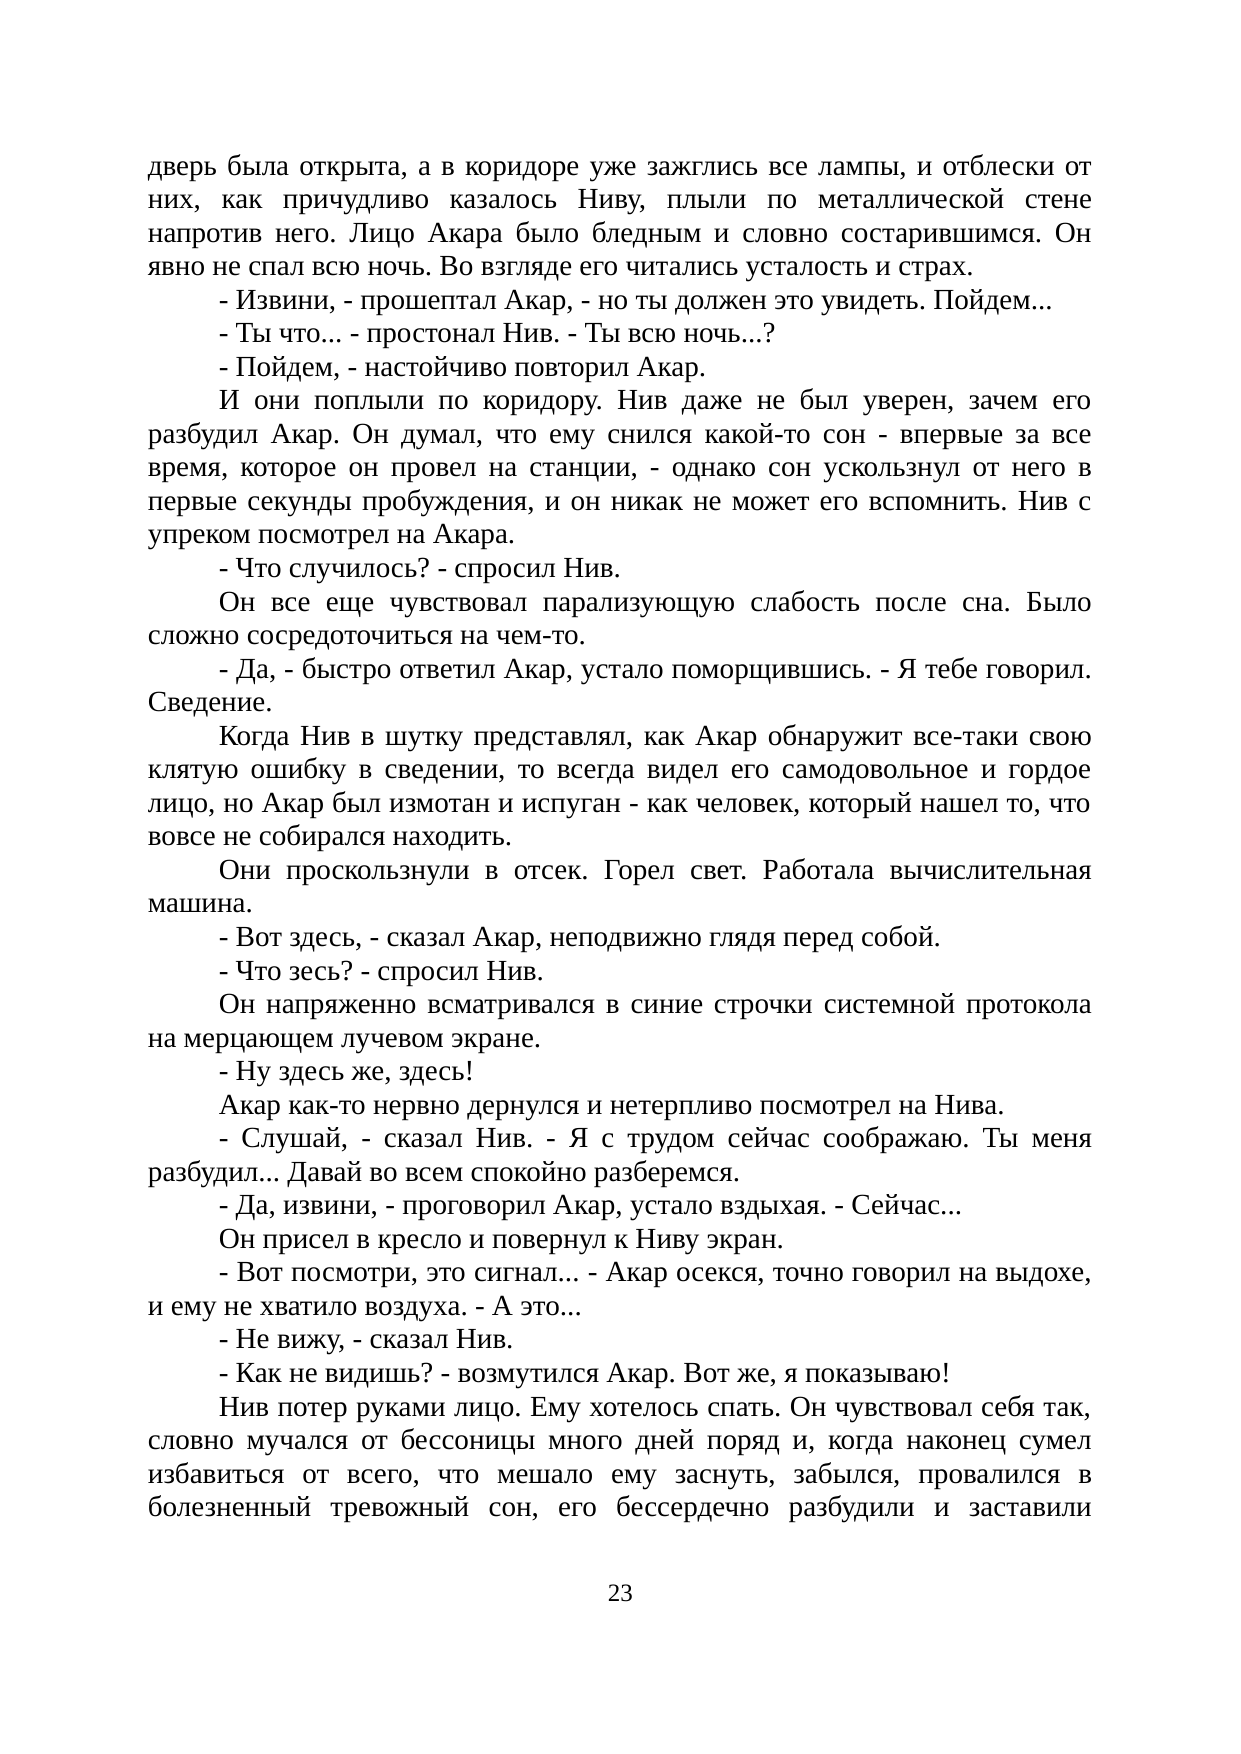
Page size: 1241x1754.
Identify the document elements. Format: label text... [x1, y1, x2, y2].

text - Что зесь? - спросил Нив. [148, 953, 1093, 986]
text дверь была открыта, а в коридоре уже зажглись все лампы, и отблески от них, как причудливо казалось Ниву, плыли по металлической стене напротив него. Лицо Акара было бледным и словно состарившимся. Он явно не спал всю ночь. Во взгляде его читались усталость и страх. [148, 148, 1093, 282]
text - Ну здесь же, здесь! [148, 1053, 1093, 1087]
text Он напряженно всматривался в синие строчки системной протокола на мерцающем лучевом экране. [148, 986, 1093, 1053]
text - Да, извини, - проговорил Акар, устало вздыхая. - Сейчас... [148, 1187, 1093, 1221]
text - Как не видишь? - возмутился Акар. Вот же, я показываю! [148, 1355, 1093, 1389]
text - Вот посмотри, это сигнал... - Акар осекся, точно говорил на выдохе, и ему не хватило воздуха. - А это... [148, 1254, 1093, 1322]
text Он все еще чувствовал парализующую слабость после сна. Было сложно сосредоточиться на чем-то. [148, 584, 1093, 651]
text - Слушай, - сказал Нив. - Я с трудом сейчас соображаю. Ты меня разбудил... Давай во всем спокойно разберемся. [148, 1120, 1093, 1187]
text И они поплыли по коридору. Нив даже не был уверен, зачем его разбудил Акар. Он думал, что ему снился какой-то сон - впервые за все время, которое он провел на станции, - однако сон ускользнул от него в первые секунды пробуждения, и он никак не может его вспомнить. Нив с упреком посмотрел на Акара. [148, 382, 1093, 550]
text - Пойдем, - настойчиво повторил Акар. [148, 349, 1093, 382]
text - Да, - быстро ответил Акар, устало поморщившись. - Я тебе говорил. Сведение. [148, 651, 1093, 718]
text Он присел в кресло и повернул к Ниву экран. [148, 1221, 1093, 1254]
text Акар как-то нервно дернулся и нетерпливо посмотрел на Нива. [148, 1087, 1093, 1120]
text - Не вижу, - сказал Нив. [148, 1322, 1093, 1355]
text Когда Нив в шутку представлял, как Акар обнаружит все-таки свою клятую ошибку в сведении, то всегда видел его самодовольное и гордое лицо, но Акар был измотан и испуган - как человек, который нашел то, что вовсе не собирался находить. [148, 718, 1093, 852]
text Они проскользнули в отсек. Горел свет. Работала вычислительная машина. [148, 852, 1093, 919]
text - Вот здесь, - сказал Акар, неподвижно глядя перед собой. [148, 919, 1093, 953]
text - Извини, - прошептал Акар, - но ты должен это увидеть. Пойдем... [148, 282, 1093, 315]
text - Ты что... - простонал Нив. - Ты всю ночь...? [148, 315, 1093, 349]
text Нив потер руками лицо. Ему хотелось спать. Он чувствовал себя так, словно мучался от бессоницы много дней поряд и, когда наконец сумел избавиться от всего, что мешало ему заснуть, забылся, провалился в болезненный тревожный сон, его бессердечно разбудили и заставили [148, 1389, 1093, 1523]
text - Что случилось? - спросил Нив. [148, 550, 1093, 584]
